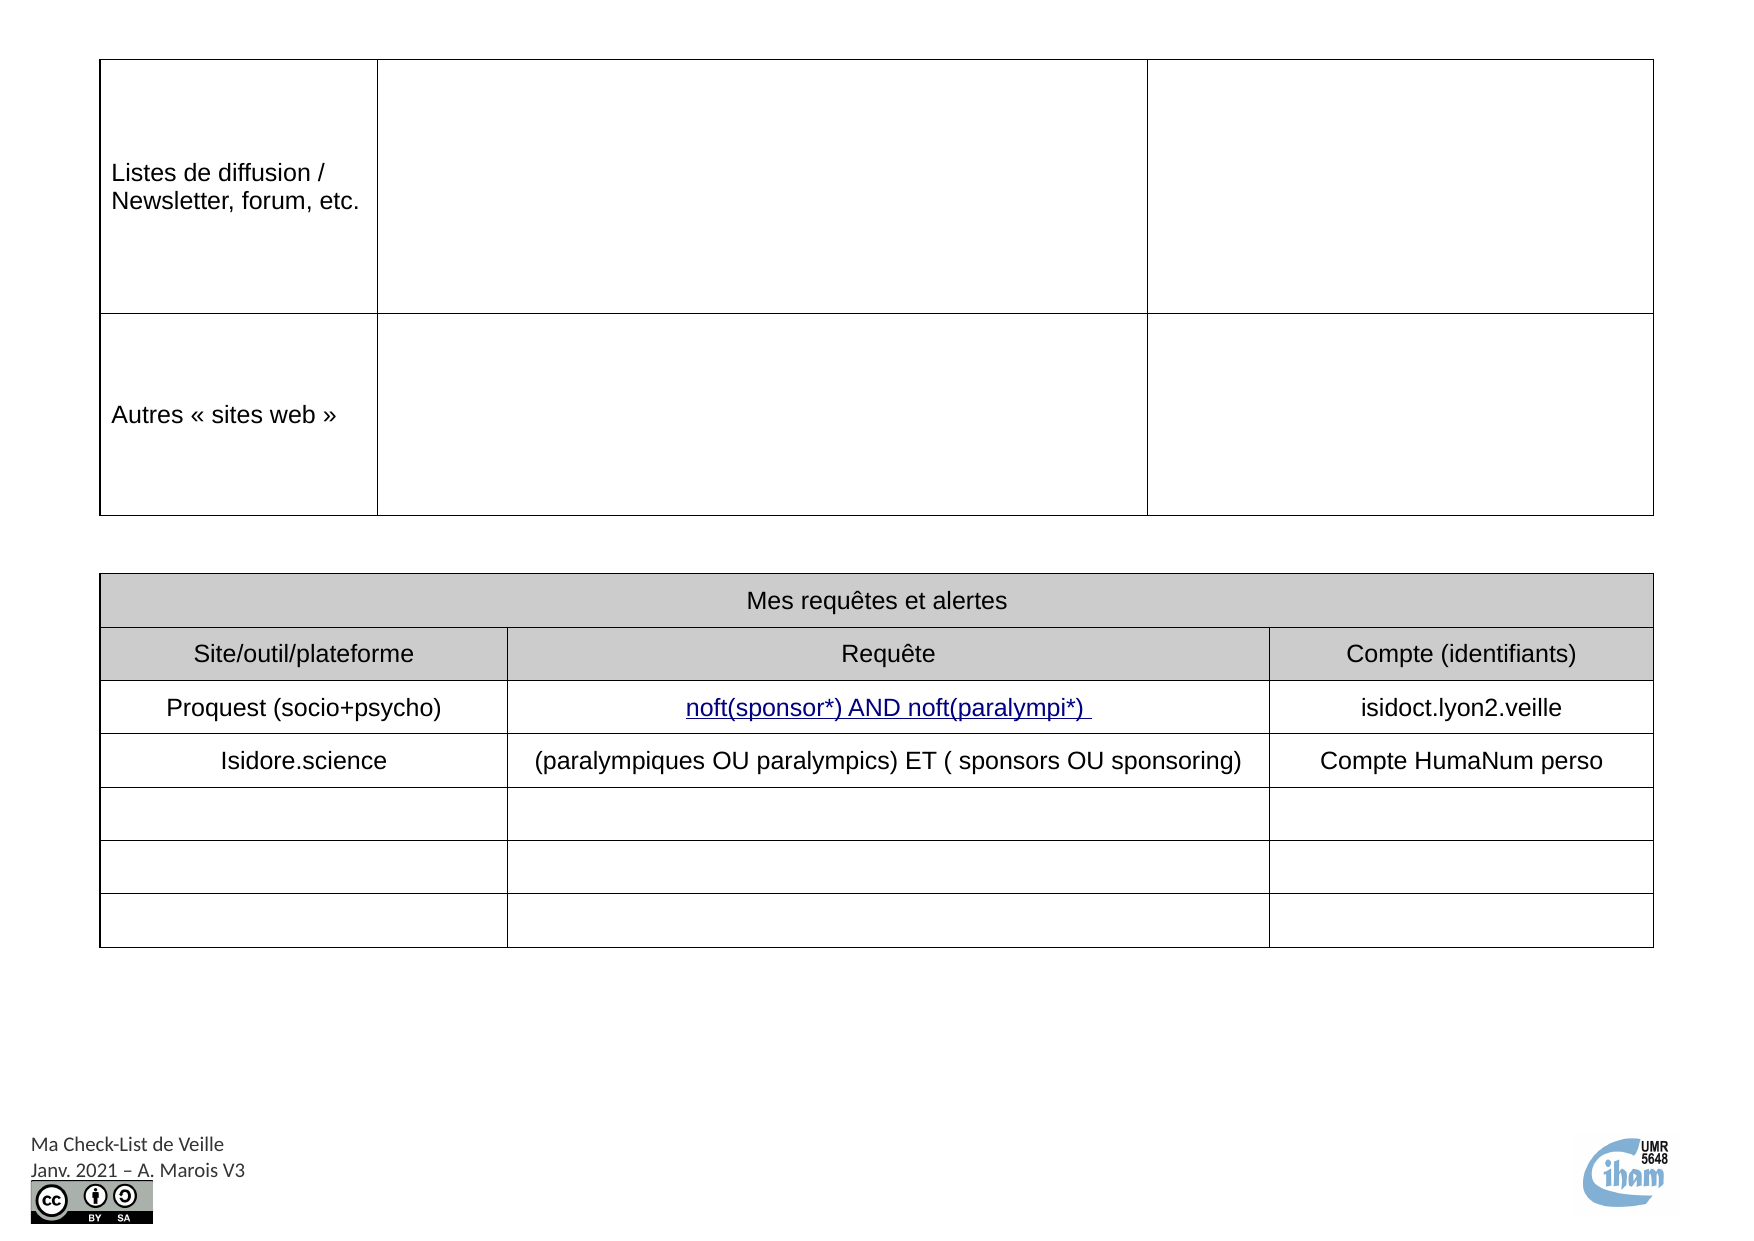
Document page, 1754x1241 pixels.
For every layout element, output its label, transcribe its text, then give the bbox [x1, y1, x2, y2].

table_header Mes requêtes et alertes [101, 574, 1653, 627]
table_cell (paralympiques OU paralympics) ET ( sponsors OU sponsoring) [508, 734, 1269, 787]
picture [1571, 1132, 1680, 1214]
picture [30, 1180, 153, 1224]
table_cell Compte (identifiants) [1270, 628, 1653, 680]
table_cell [378, 60, 1147, 312]
table_cell [1270, 894, 1653, 947]
table_cell [508, 788, 1269, 840]
table_cell [101, 788, 507, 840]
table_cell Site/outil/plateforme [101, 628, 507, 680]
table_cell [508, 841, 1269, 893]
table_cell noft(sponsor*) AND noft(paralympi*) [508, 681, 1269, 733]
table_cell [1148, 60, 1653, 312]
table_cell [1270, 841, 1653, 893]
table_cell Requête [508, 628, 1269, 680]
table_cell [1270, 788, 1653, 840]
table_cell Proquest (socio+psycho) [101, 681, 507, 733]
table_cell [508, 894, 1269, 947]
table_cell Listes de diffusion / Newsletter, forum, etc. [101, 60, 377, 312]
table_cell [101, 841, 507, 893]
table_cell Autres « sites web » [101, 314, 377, 515]
table_cell [1148, 314, 1653, 515]
table_cell isidoct.lyon2.veille [1270, 681, 1653, 733]
table_cell [378, 314, 1147, 515]
table_cell Isidore.science [101, 734, 507, 787]
table_cell Compte HumaNum perso [1270, 734, 1653, 787]
table_cell [101, 894, 507, 947]
